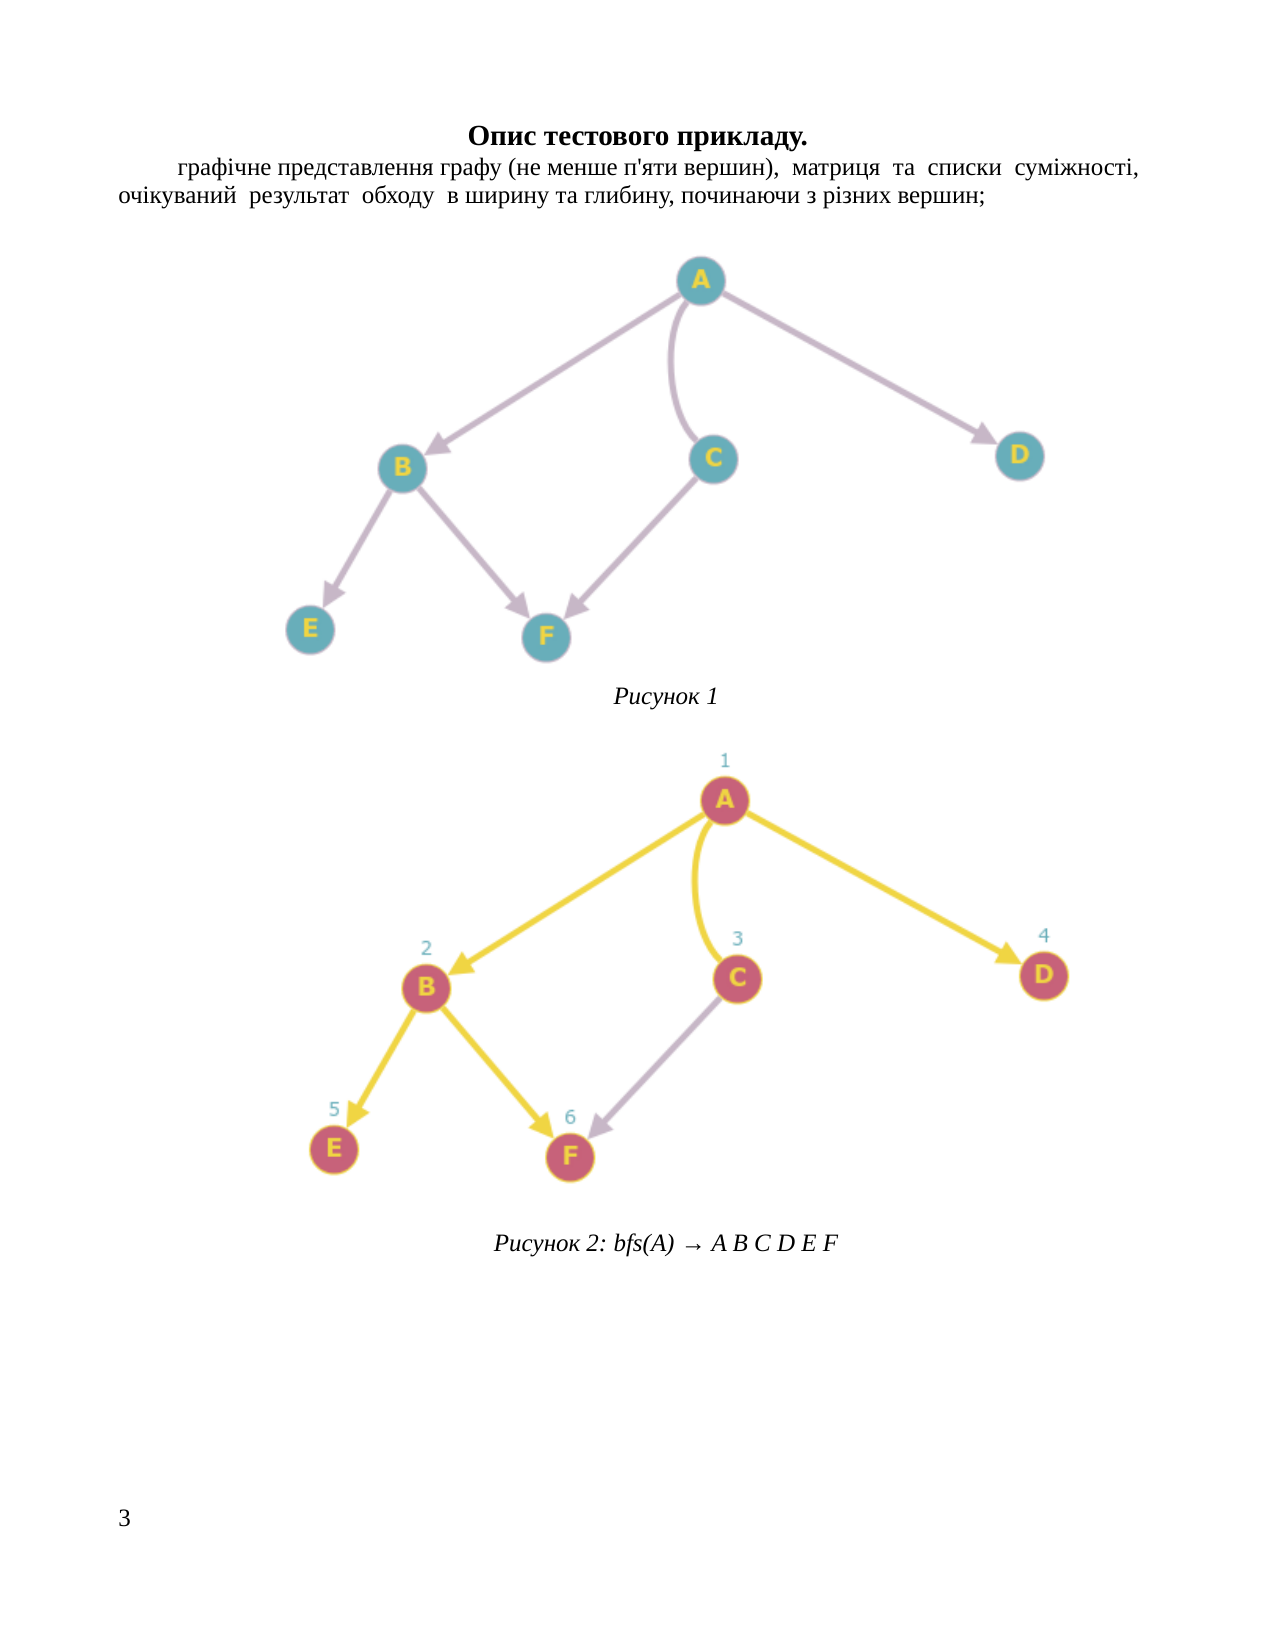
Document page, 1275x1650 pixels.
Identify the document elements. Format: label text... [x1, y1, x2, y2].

text Опис тестового прикладу. [118, 118, 1157, 152]
picture [270, 221, 1064, 681]
text Рисунок 1 [270, 681, 1064, 710]
text графічне представлення графу (не менше п'яти вершин), матриця та списки суміжності, очікуваний результат обходу в ширину та глибину, починаючи з різних вершин; [118, 152, 1157, 209]
picture [214, 722, 1120, 1229]
text Рисунок 2: bfs(A) → A B C D E F [214, 1229, 1120, 1257]
